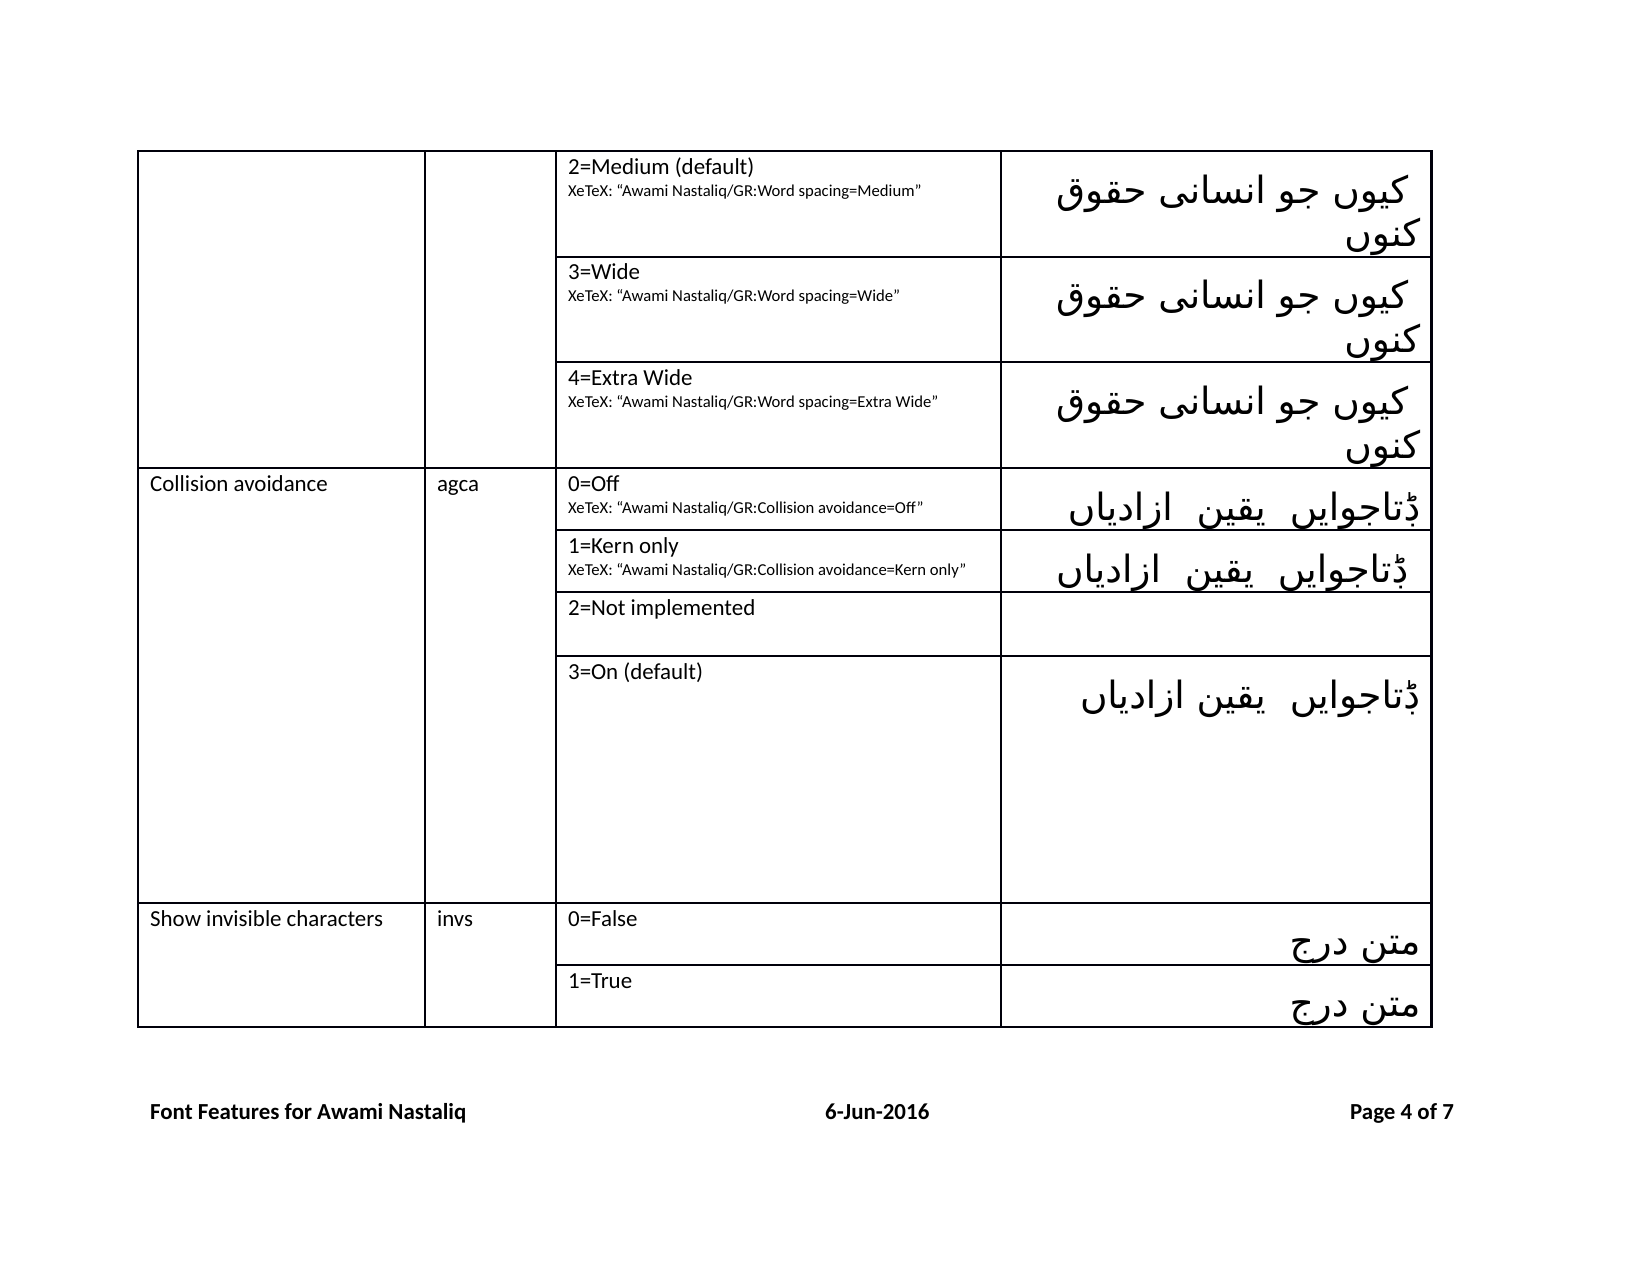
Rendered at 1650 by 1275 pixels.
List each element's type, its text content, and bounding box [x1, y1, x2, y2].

table_cell Collision avoidance [139, 469, 424, 902]
table_cell ڋتاجوایں یقین ازادیاں [1002, 469, 1430, 529]
table_cell کیوں جو انسانی حقوق کنوں [1002, 363, 1430, 467]
table_cell کیوں جو انسانی حقوق کنوں [1002, 152, 1430, 256]
table_cell کیوں جو انسانی حقوق کنوں [1002, 258, 1430, 361]
table_cell 4=Extra Wide XeTeX: “Awami Nastaliq/GR:Word spacing=Extra Wide” [557, 363, 1000, 467]
table_cell ڋتاجوایں یقین ازادیاں [1002, 531, 1430, 591]
table_cell [426, 152, 555, 467]
table_cell 0=Off XeTeX: “Awami Nastaliq/GR:Collision avoidance=Off” [557, 469, 1000, 529]
table_cell متن درج [1002, 904, 1430, 964]
table_cell 3=Wide XeTeX: “Awami Nastaliq/GR:Word spacing=Wide” [557, 258, 1000, 361]
table_cell 1=True [557, 966, 1000, 1026]
table_cell 2=Not implemented [557, 593, 1000, 655]
table_cell متن درج [1002, 966, 1430, 1026]
table_cell 3=On (default) [557, 657, 1000, 902]
table_cell 2=Medium (default) XeTeX: “Awami Nastaliq/GR:Word spacing=Medium” [557, 152, 1000, 256]
table_cell [139, 152, 424, 467]
table_cell [1002, 593, 1430, 655]
table_cell invs [426, 904, 555, 1026]
table_cell 1=Kern only XeTeX: “Awami Nastaliq/GR:Collision avoidance=Kern only” [557, 531, 1000, 591]
table_cell Show invisible characters [139, 904, 424, 1026]
table_cell agca [426, 469, 555, 902]
table_cell ڋتاجوایں یقین ازادیاں [1002, 657, 1430, 902]
table_cell 0=False [557, 904, 1000, 964]
